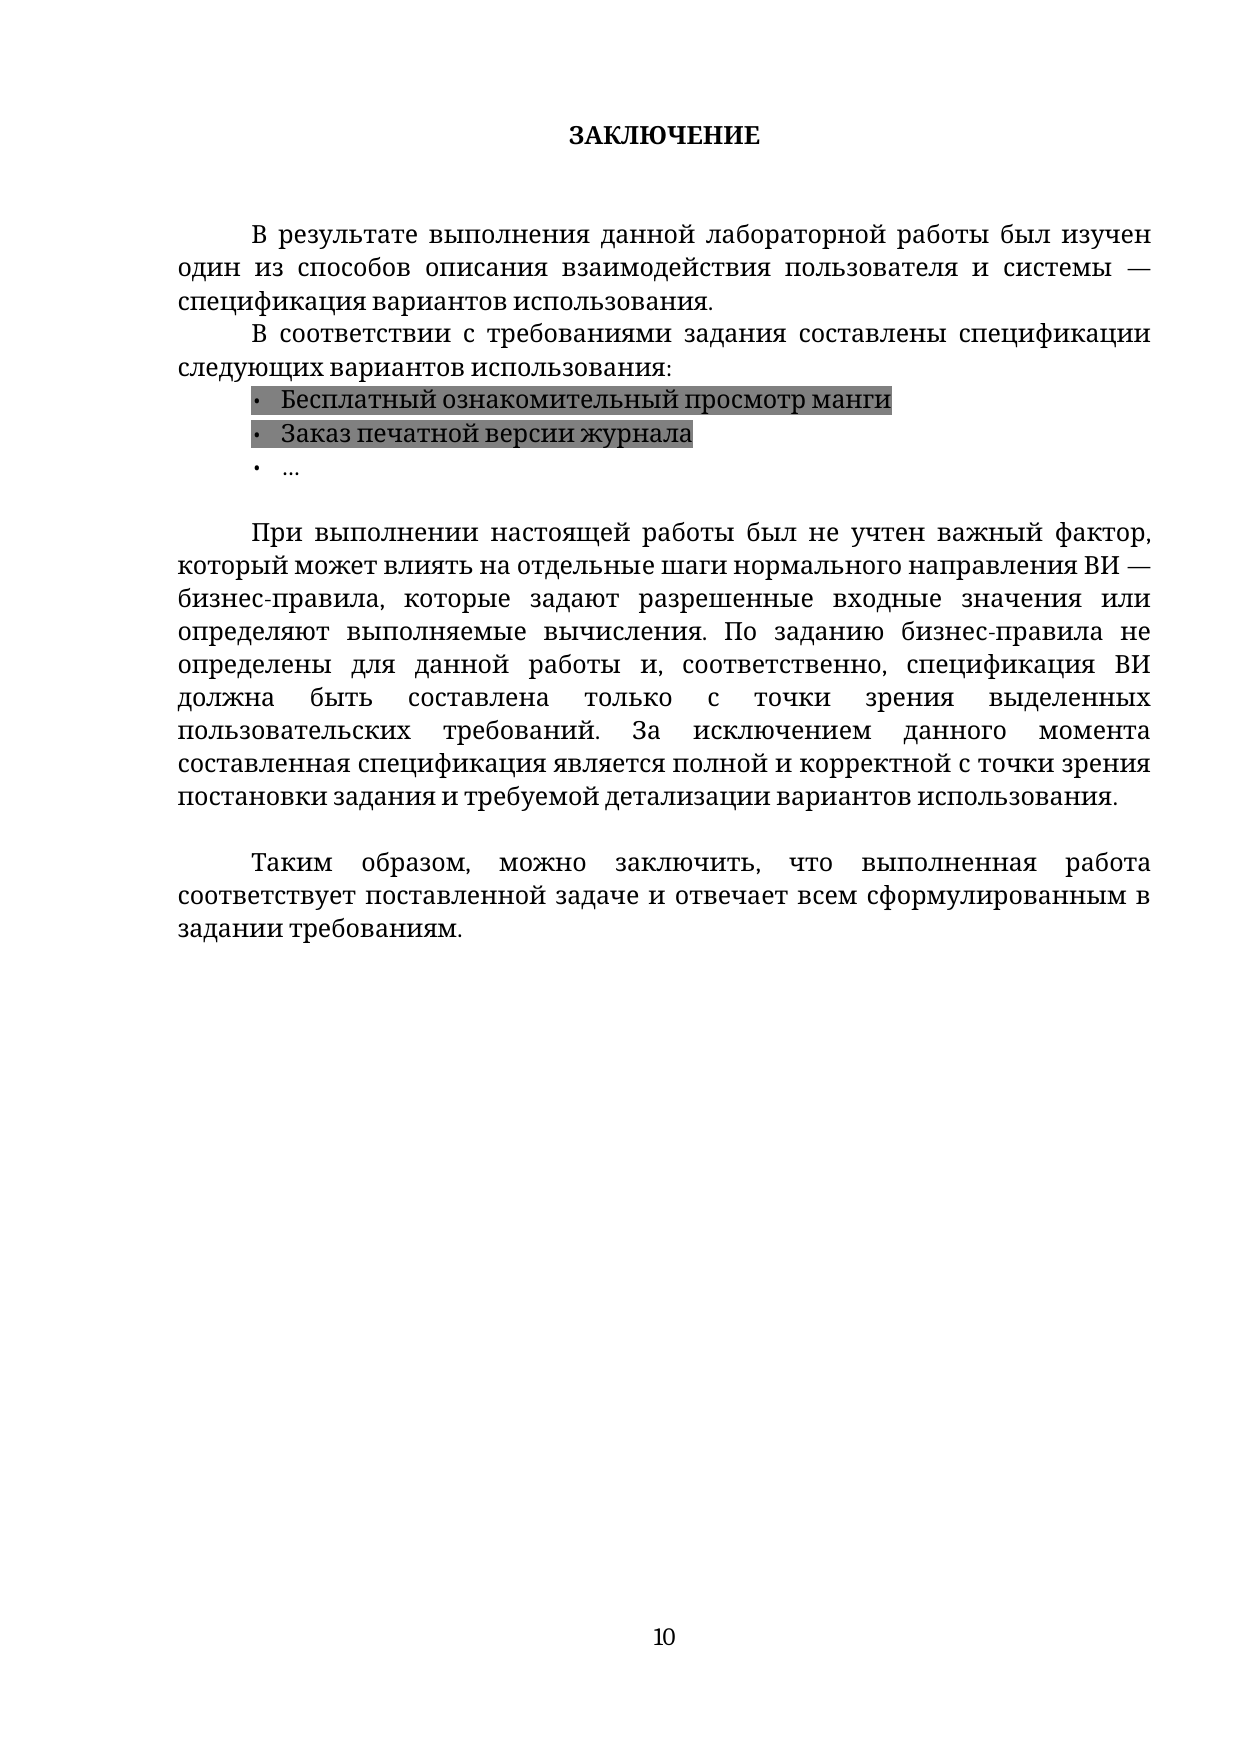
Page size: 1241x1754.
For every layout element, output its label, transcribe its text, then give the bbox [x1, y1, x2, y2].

text При выполнении настоящей работы был не учтен важный фактор, который может влиять на отдельные шаги нормального направления ВИ — бизнес-правила, которые задают разрешенные входные значения или определяют выполняемые вычисления. По заданию бизнес-правила не определены для данной работы и, соответственно, спецификация ВИ должна быть составлена только с точки зрения выделенных пользовательских требований. За исключением данного момента составленная спецификация является полной и корректной с точки зрения постановки задания и требуемой детализации вариантов использования. [177, 518, 1152, 811]
text В соответствии с требованиями задания составлены спецификации следующих вариантов использования: [177, 320, 1152, 382]
list Бесплатный ознакомительный просмотр манги [251, 386, 1152, 415]
text Таким образом, можно заключить, что выполненная работа соответствует поставленной задаче и отвечает всем сформулированным в задании требованиям. [177, 849, 1152, 943]
list … [251, 452, 1152, 481]
list Заказ печатной версии журнала [251, 419, 1152, 448]
text В результате выполнения данной лабораторной работы был изучен один из способов описания взаимодействия пользователя и системы — спецификация вариантов использования. [177, 221, 1152, 316]
text ЗАКЛЮЧЕНИЕ [177, 122, 1152, 151]
